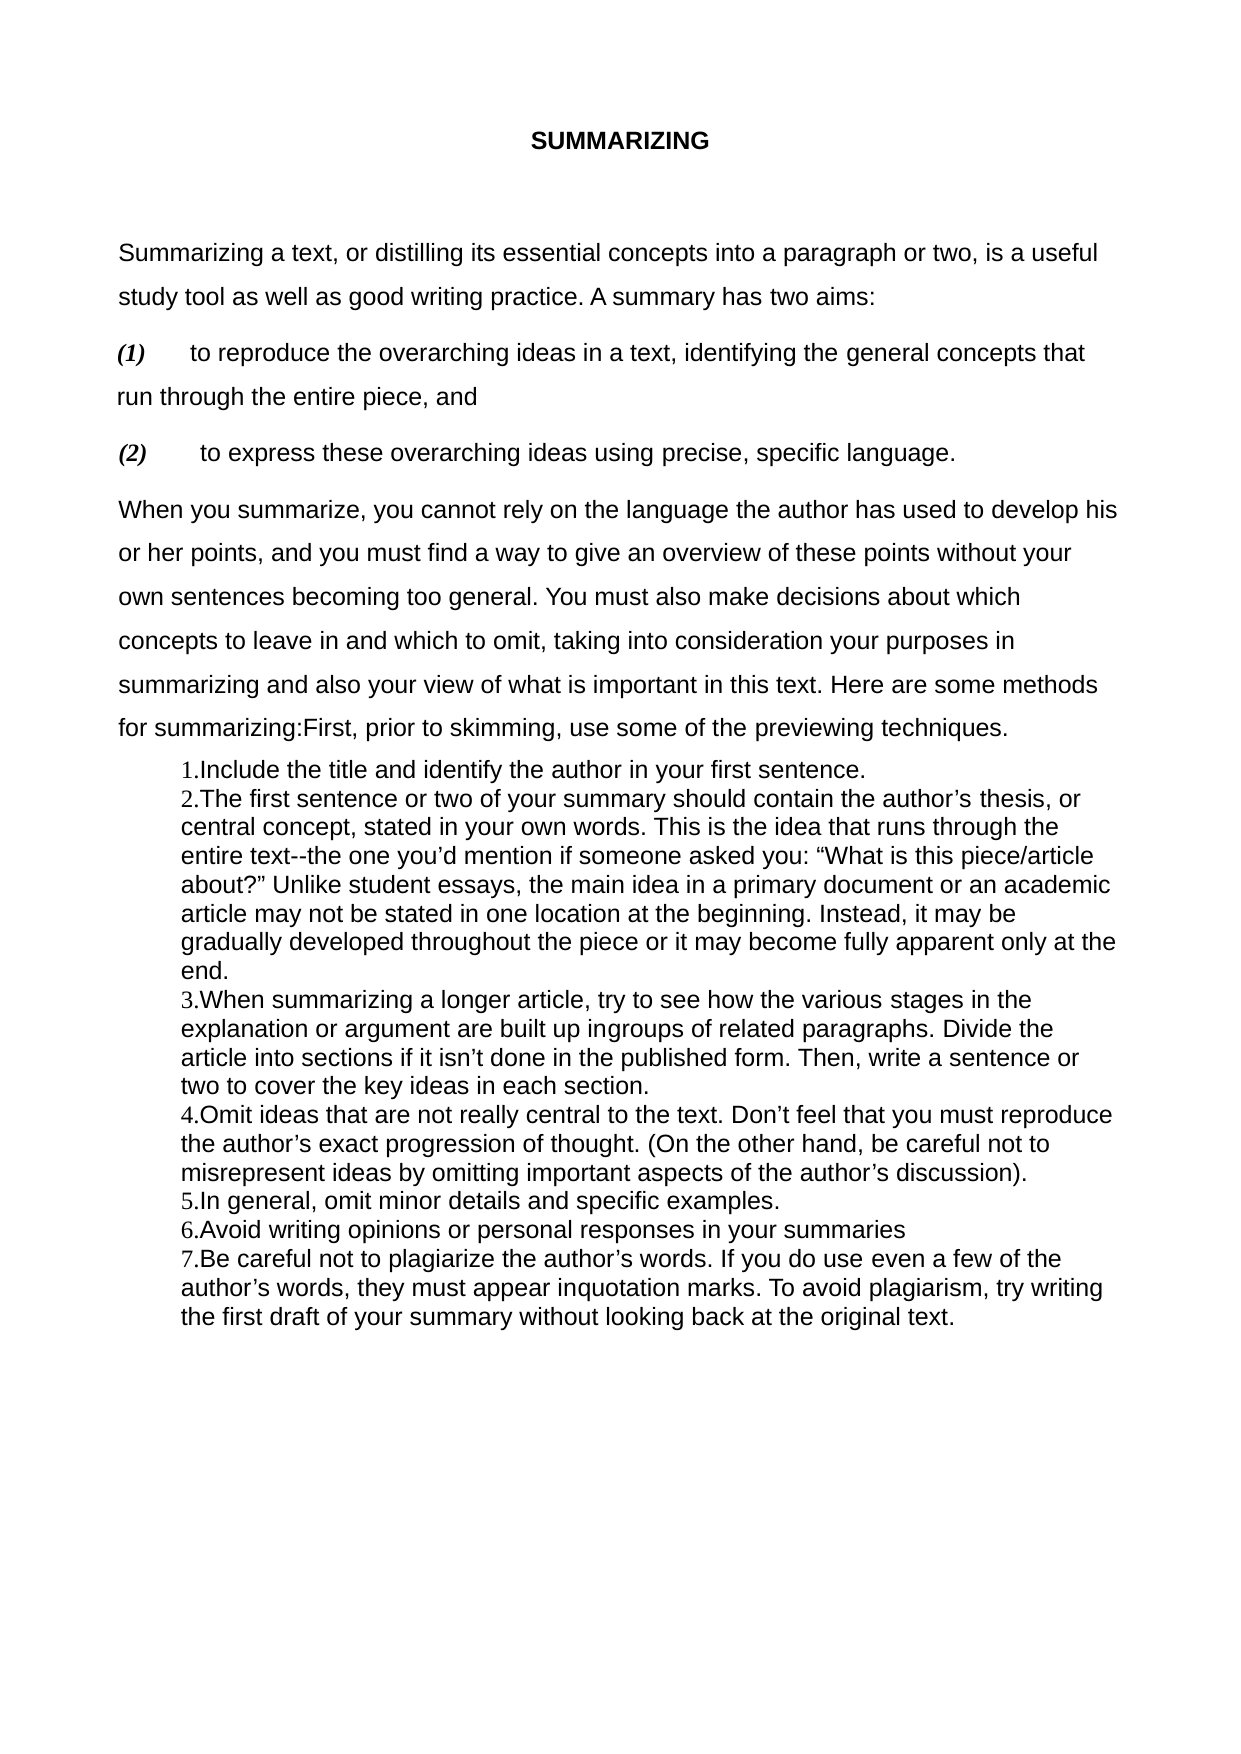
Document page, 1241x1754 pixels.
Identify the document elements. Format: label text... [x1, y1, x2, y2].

list When summarizing a longer article, try to see how the various stages in the explanation or argument are built up ingroups of related paragraphs. Divide the article into sections if it isn’t done in the published form. Then, write a sentence or two to cover the key ideas in each section. [118, 985, 1122, 1100]
text SUMMARIZING [118, 111, 1122, 155]
list Omit ideas that are not really central to the text. Don’t feel that you must reproduce the author’s exact progression of thought. (On the other hand, be careful not to misrepresent ideas by omitting important aspects of the author’s discussion). [118, 1100, 1122, 1186]
list When you summarize, you cannot rely on the language the author has used to develop his or her points, and you must find a way to give an overview of these points without your own sentences becoming too general. You must also make decisions about which concepts to leave in and which to omit, taking into consideration your purposes in summarizing and also your view of what is important in this text. Here are some methods for summarizing:First, prior to skimming, use some of the previewing techniques. [118, 480, 1122, 742]
list to reproduce the overarching ideas in a text, identifying the general concepts that run through the entire piece, and [117, 323, 1122, 411]
list Include the title and identify the author in your first sentence. [118, 755, 1122, 783]
list The first sentence or two of your summary should contain the author’s thesis, or central concept, stated in your own words. This is the idea that runs through the entire text--the one you’d mention if someone asked you: “What is this piece/article about?” Unlike student essays, the main idea in a primary document or an academic article may not be stated in one location at the beginning. Instead, it may be gradually developed throughout the piece or it may become fully apparent only at the end. [118, 783, 1122, 985]
list In general, omit minor details and specific examples. [118, 1186, 1122, 1215]
list to express these overarching ideas using precise, specific language. [118, 423, 1122, 467]
list Be careful not to plagiarize the author’s words. If you do use even a few of the author’s words, they must appear inquotation marks. To avoid plagiarism, try writing the first draft of your summary without looking back at the original text. [118, 1244, 1122, 1330]
text Summarizing a text, or distilling its essential concepts into a paragraph or two, is a useful study tool as well as good writing practice. A summary has two aims: [118, 223, 1122, 311]
list Avoid writing opinions or personal responses in your summaries [118, 1215, 1122, 1244]
